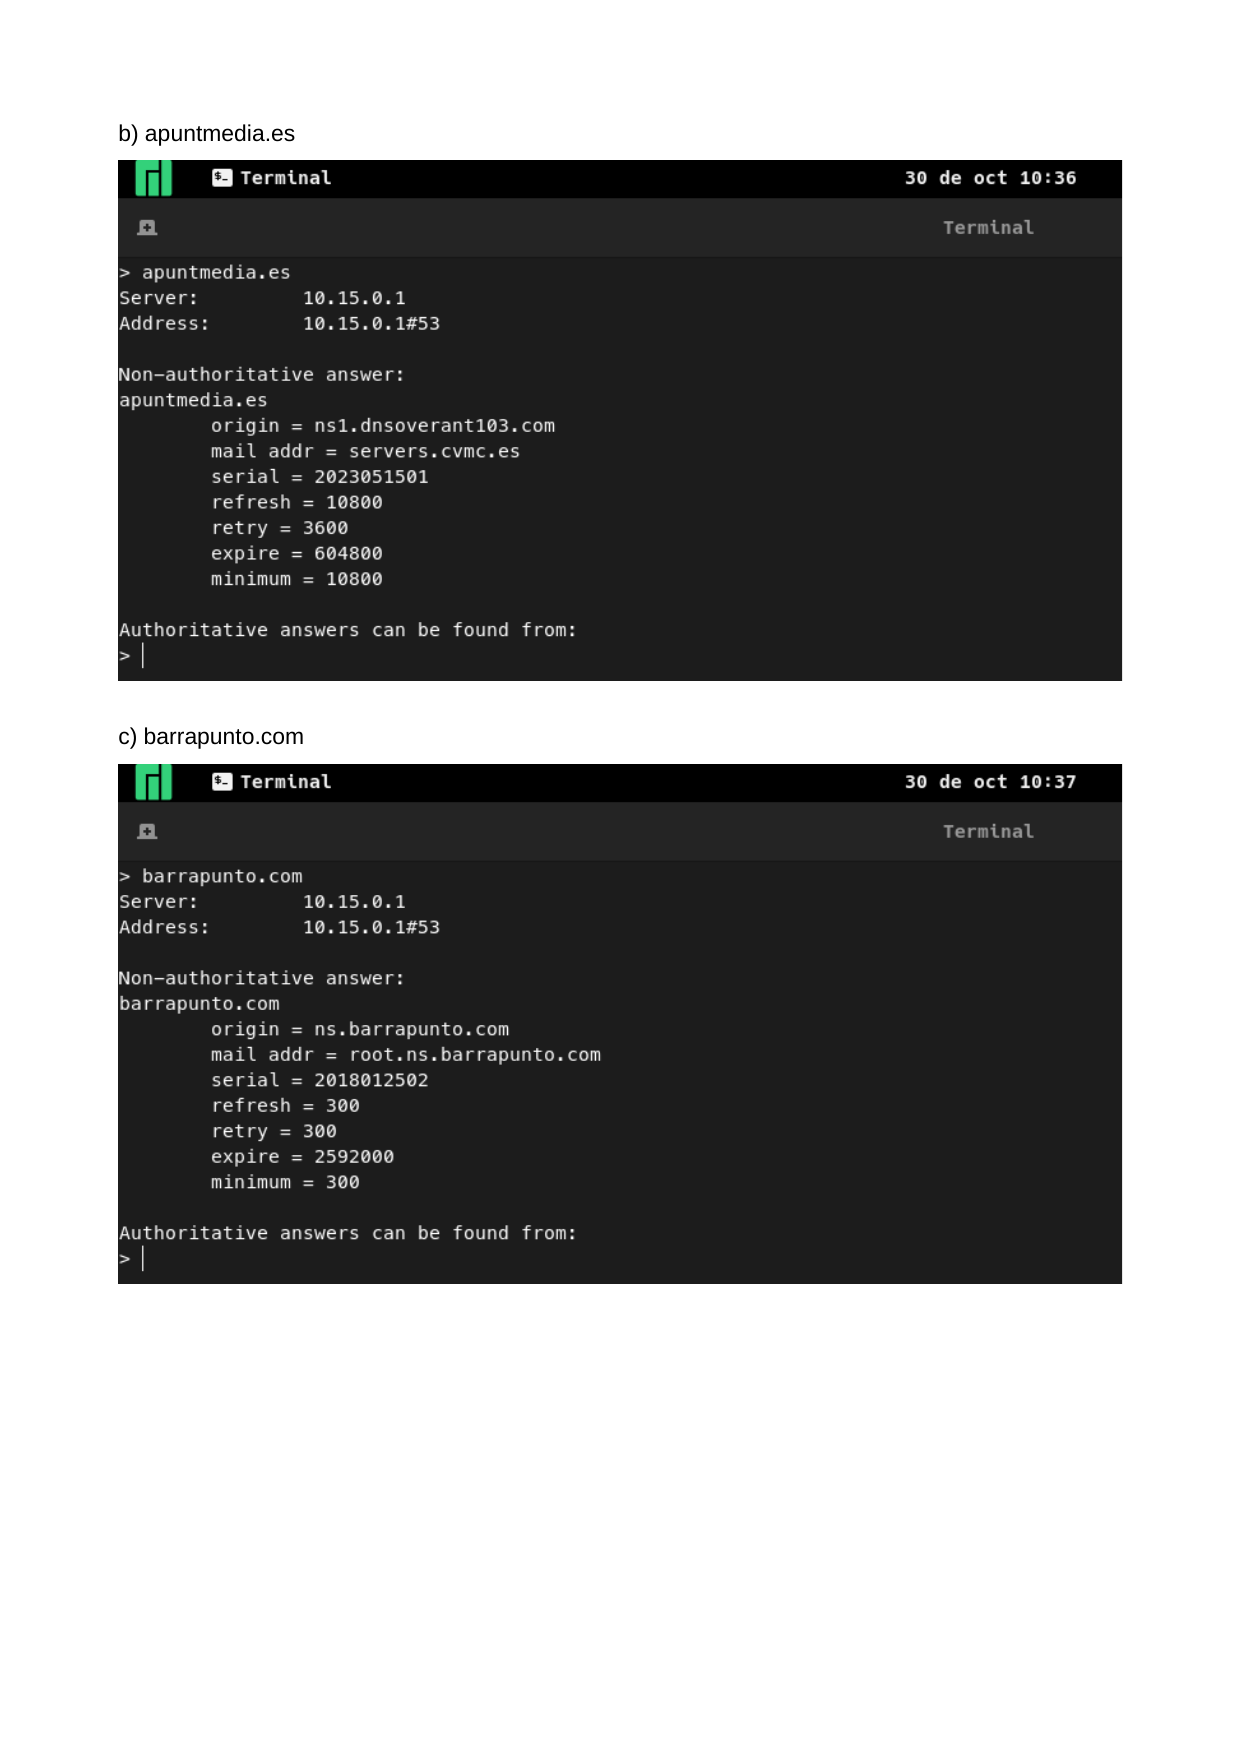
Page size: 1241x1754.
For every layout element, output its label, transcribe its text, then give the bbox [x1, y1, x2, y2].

picture [118, 160, 1123, 681]
text b) apuntmedia.es [118, 118, 1122, 146]
text c) barrapunto.com [118, 722, 1122, 750]
picture [118, 764, 1123, 1284]
